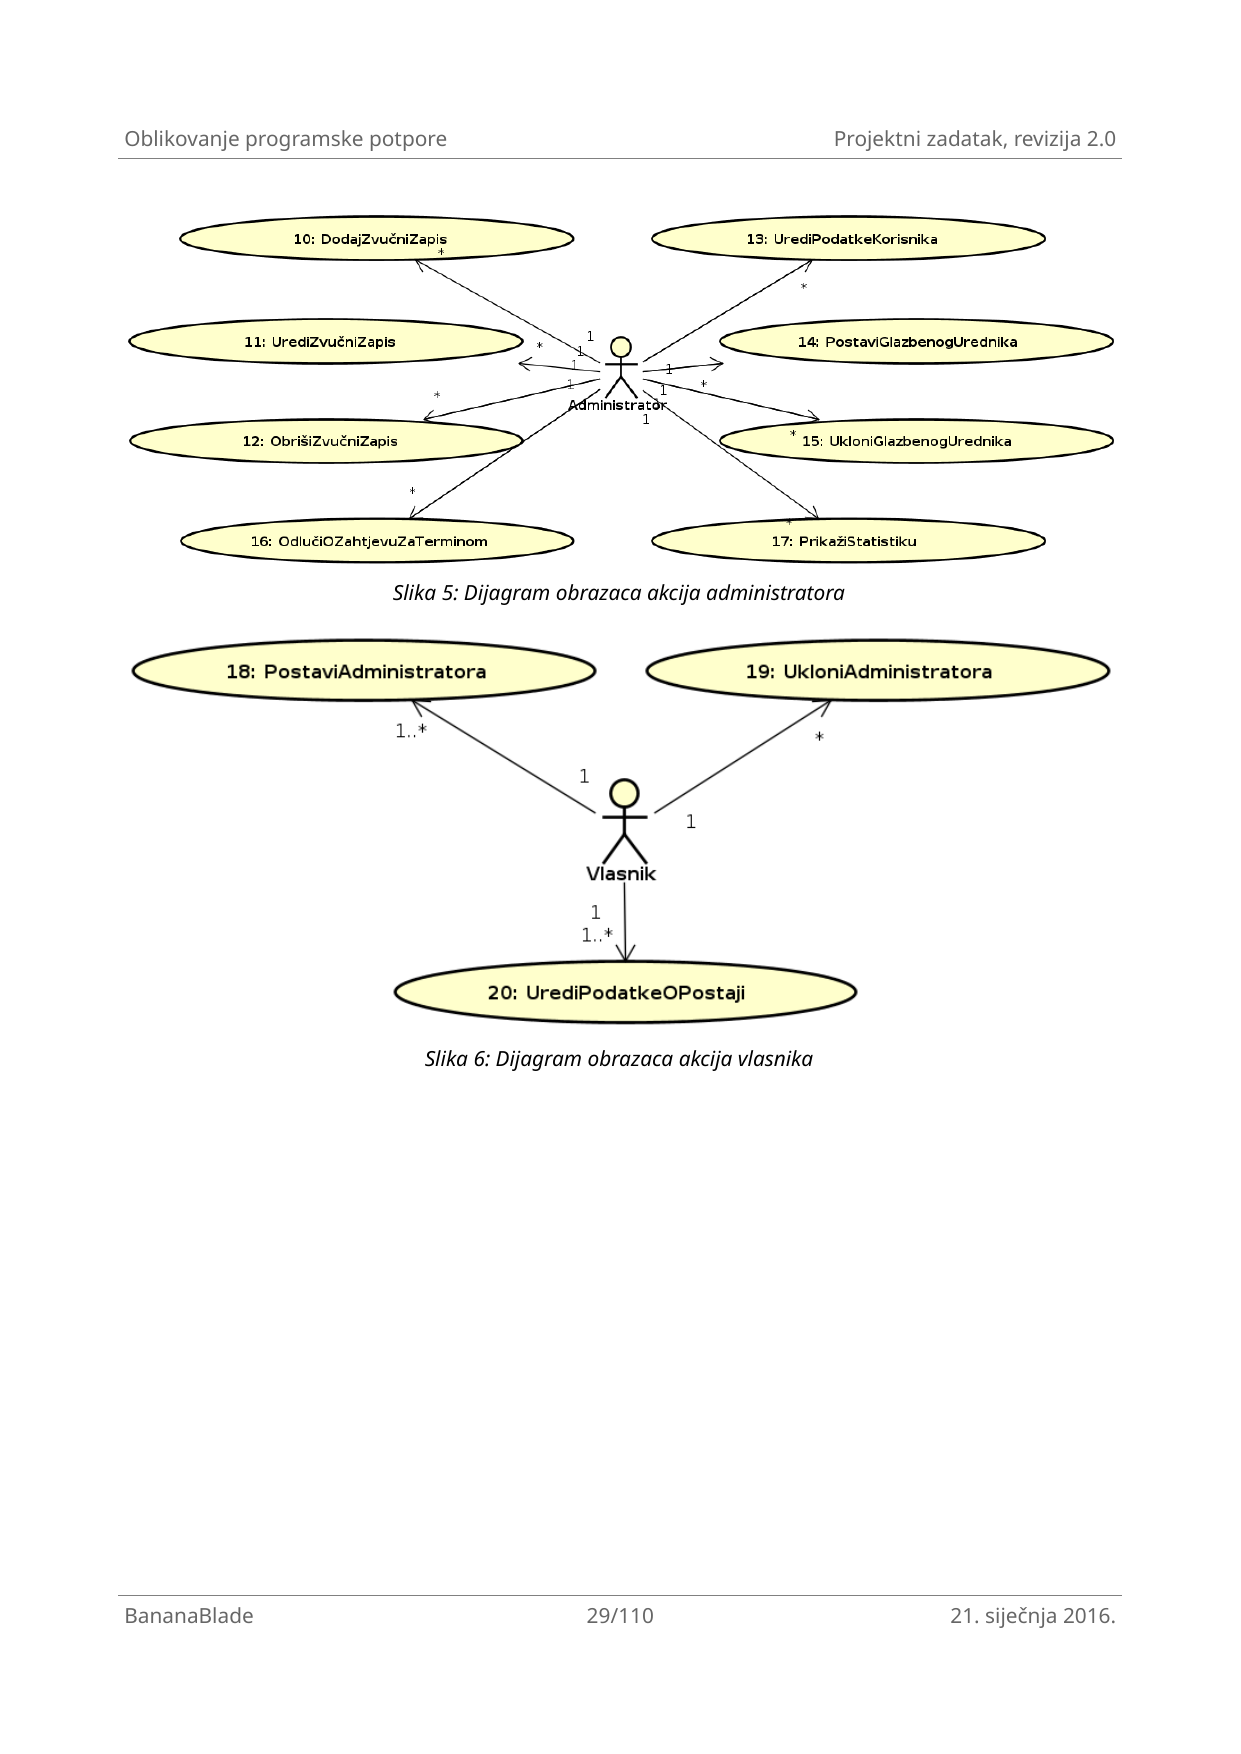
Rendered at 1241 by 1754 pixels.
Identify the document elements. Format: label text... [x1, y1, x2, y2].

text Slika 5: Dijagram obrazaca akcija administratora [118, 573, 1122, 606]
text Slika 6: Dijagram obrazaca akcija vlasnika [118, 1038, 1122, 1072]
picture [118, 205, 1123, 573]
picture [118, 625, 1123, 1038]
